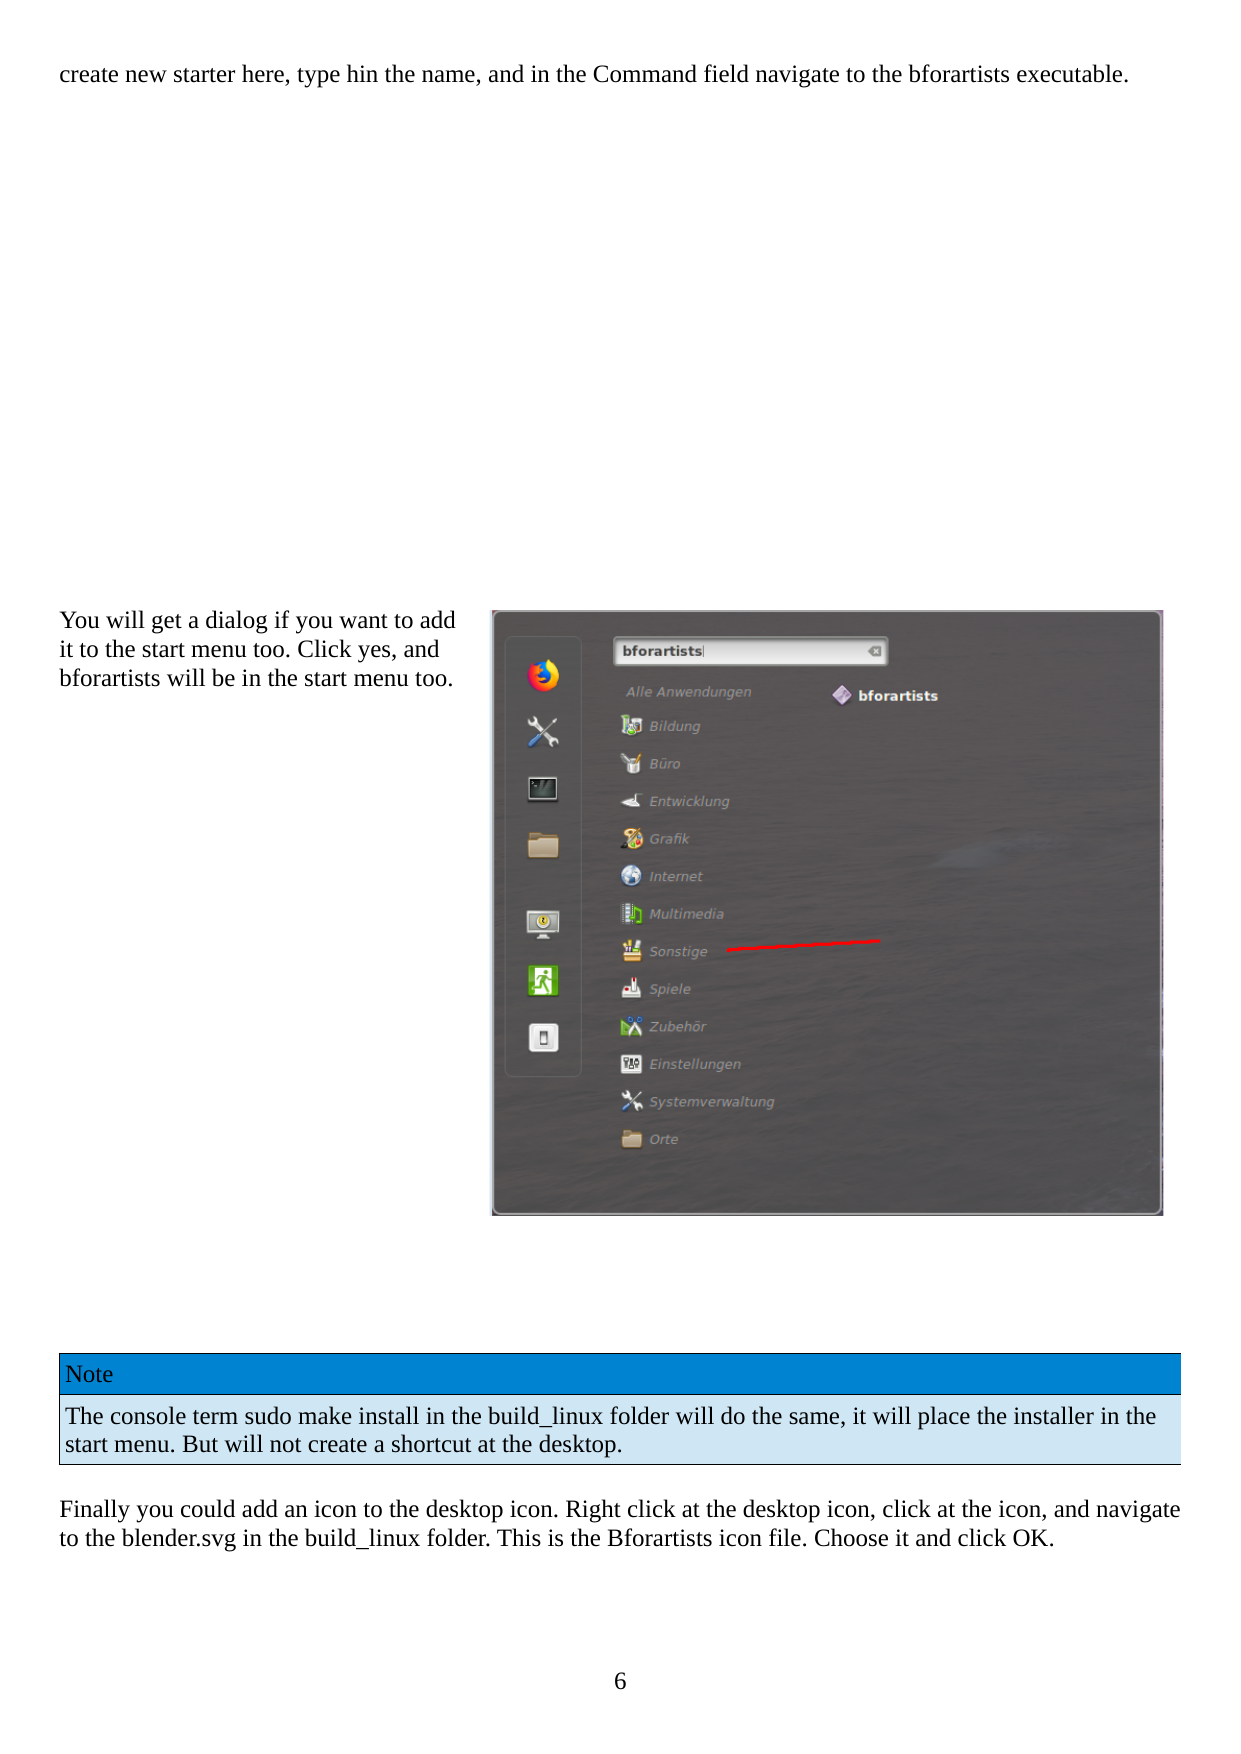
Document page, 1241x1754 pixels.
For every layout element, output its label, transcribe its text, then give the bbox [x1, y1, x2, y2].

table_cell The console term sudo make install in the build_linux folder will do the same, it will place the installer in the start menu. But will not create a shortcut at the desktop. [60, 1395, 1181, 1464]
table_header Note [60, 1354, 1181, 1394]
text You will get a dialog if you want to add it to the start menu too. Click yes, and bforartists will be in the start menu too. [59, 605, 1181, 692]
text Finally you could add an icon to the desktop icon. Right click at the desktop icon, click at the icon, and navigate to the blender.svg in the build_linux folder. This is the Bforartists icon file. Choose it and click OK. [59, 1494, 1181, 1551]
picture [489, 610, 1164, 1216]
text create new starter here, type hin the name, and in the Command field navigate to the bforartists executable. [59, 59, 1181, 88]
